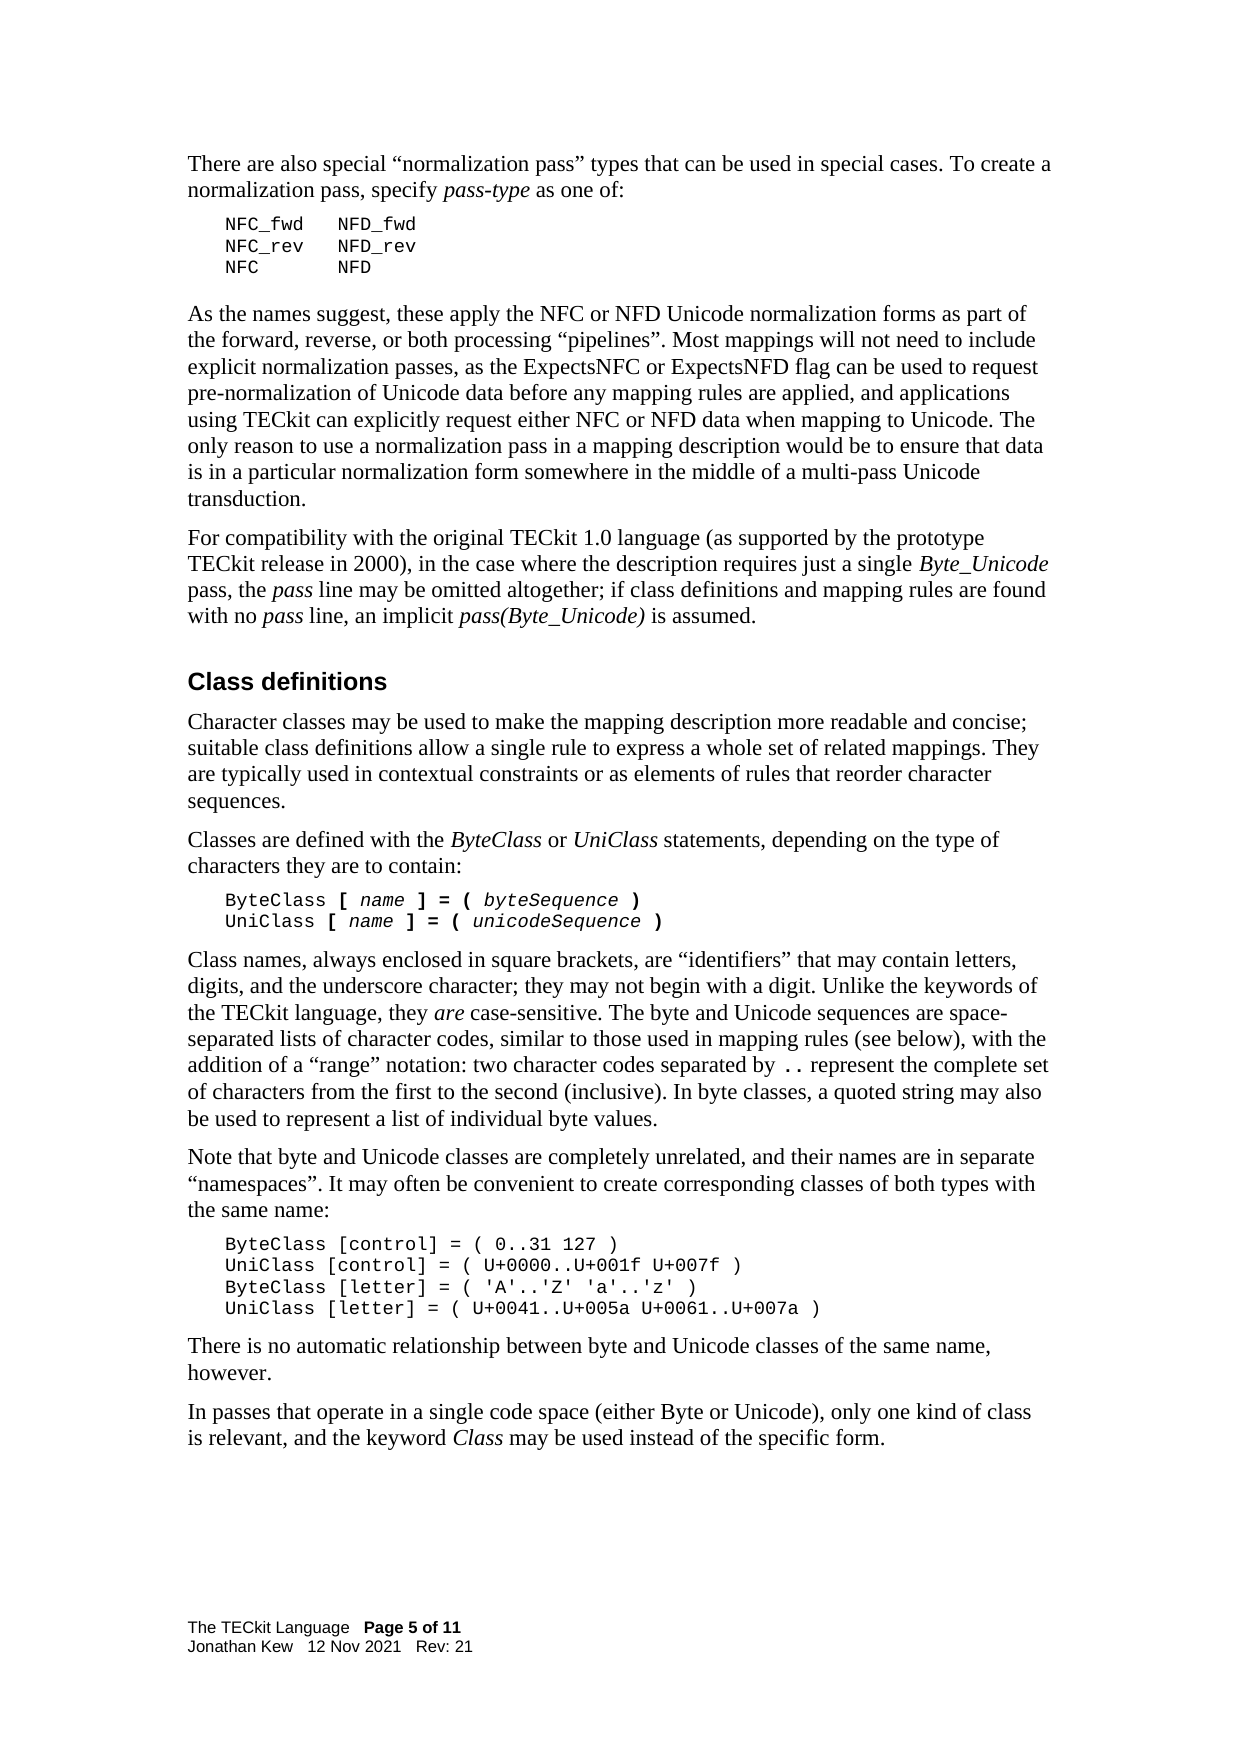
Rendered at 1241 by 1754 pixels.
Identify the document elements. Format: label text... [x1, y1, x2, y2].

text There are also special “normalization pass” types that can be used in special cases. To create a normalization pass, specify pass-type as one of: [187, 150, 1053, 203]
text Classes are defined with the ByteClass or UniClass statements, depending on the type of characters they are to contain: [187, 826, 1053, 878]
text In passes that operate in a single code space (either Byte or Unicode), only one kind of class is relevant, and the keyword Class may be used instead of the specific form. [187, 1398, 1053, 1450]
text ByteClass [ name ] = ( byteSequence ) UniClass [ name ] = ( unicodeSequence ) [225, 891, 1053, 933]
text Class names, always enclosed in square brackets, are “identifiers” that may contain letters, digits, and the underscore character; they may not begin with a digit. Unlike the keywords of the TECkit language, they are case-sensitive. The byte and Unicode sequences are space-separated lists of character codes, similar to those used in mapping rules (see below), with the addition of a “range” notation: two character codes separated by .. represent the complete set of characters from the first to the second (inclusive). In byte classes, a quoted string may also be used to represent a list of individual byte values. [187, 946, 1053, 1131]
subtitle Class definitions [187, 666, 1053, 695]
text ByteClass [letter] = ( 'A'..'Z' 'a'..'z' ) UniClass [letter] = ( U+0041..U+005a U+0061..U+007a ) [225, 1277, 1053, 1320]
text NFC_fwd NFD_fwd NFC_rev NFD_rev NFC NFD [225, 215, 1053, 300]
text As the names suggest, these apply the NFC or NFD Unicode normalization forms as part of the forward, reverse, or both processing “pipelines”. Most mappings will not need to include explicit normalization passes, as the ExpectsNFC or ExpectsNFD flag can be used to request pre-normalization of Unicode data before any mapping rules are applied, and applications using TECkit can explicitly request either NFC or NFD data when mapping to Unicode. The only reason to use a normalization pass in a mapping description would be to ensure that data is in a particular normalization form somewhere in the middle of a multi-pass Unicode transduction. [187, 300, 1053, 511]
text Character classes may be used to make the mapping description more readable and concise; suitable class definitions allow a single rule to express a whole set of related mappings. They are typically used in contextual constraints or as elements of rules that reorder character sequences. [187, 708, 1053, 813]
text For compatibility with the original TECkit 1.0 language (as supported by the prototype TECkit release in 2000), in the case where the description requires just a single Byte_Unicode pass, the pass line may be omitted altogether; if class definitions and mapping rules are found with no pass line, an implicit pass(Byte_Unicode) is assumed. [187, 523, 1053, 629]
text ByteClass [control] = ( 0..31 127 ) UniClass [control] = ( U+0000..U+001f U+007f ) [225, 1235, 1053, 1277]
text There is no automatic relationship between byte and Unicode classes of the same name, however. [187, 1332, 1053, 1385]
text Note that byte and Unicode classes are completely unrelated, and their names are in separate “namespaces”. It may often be convenient to create corresponding classes of both types with the same name: [187, 1143, 1053, 1222]
